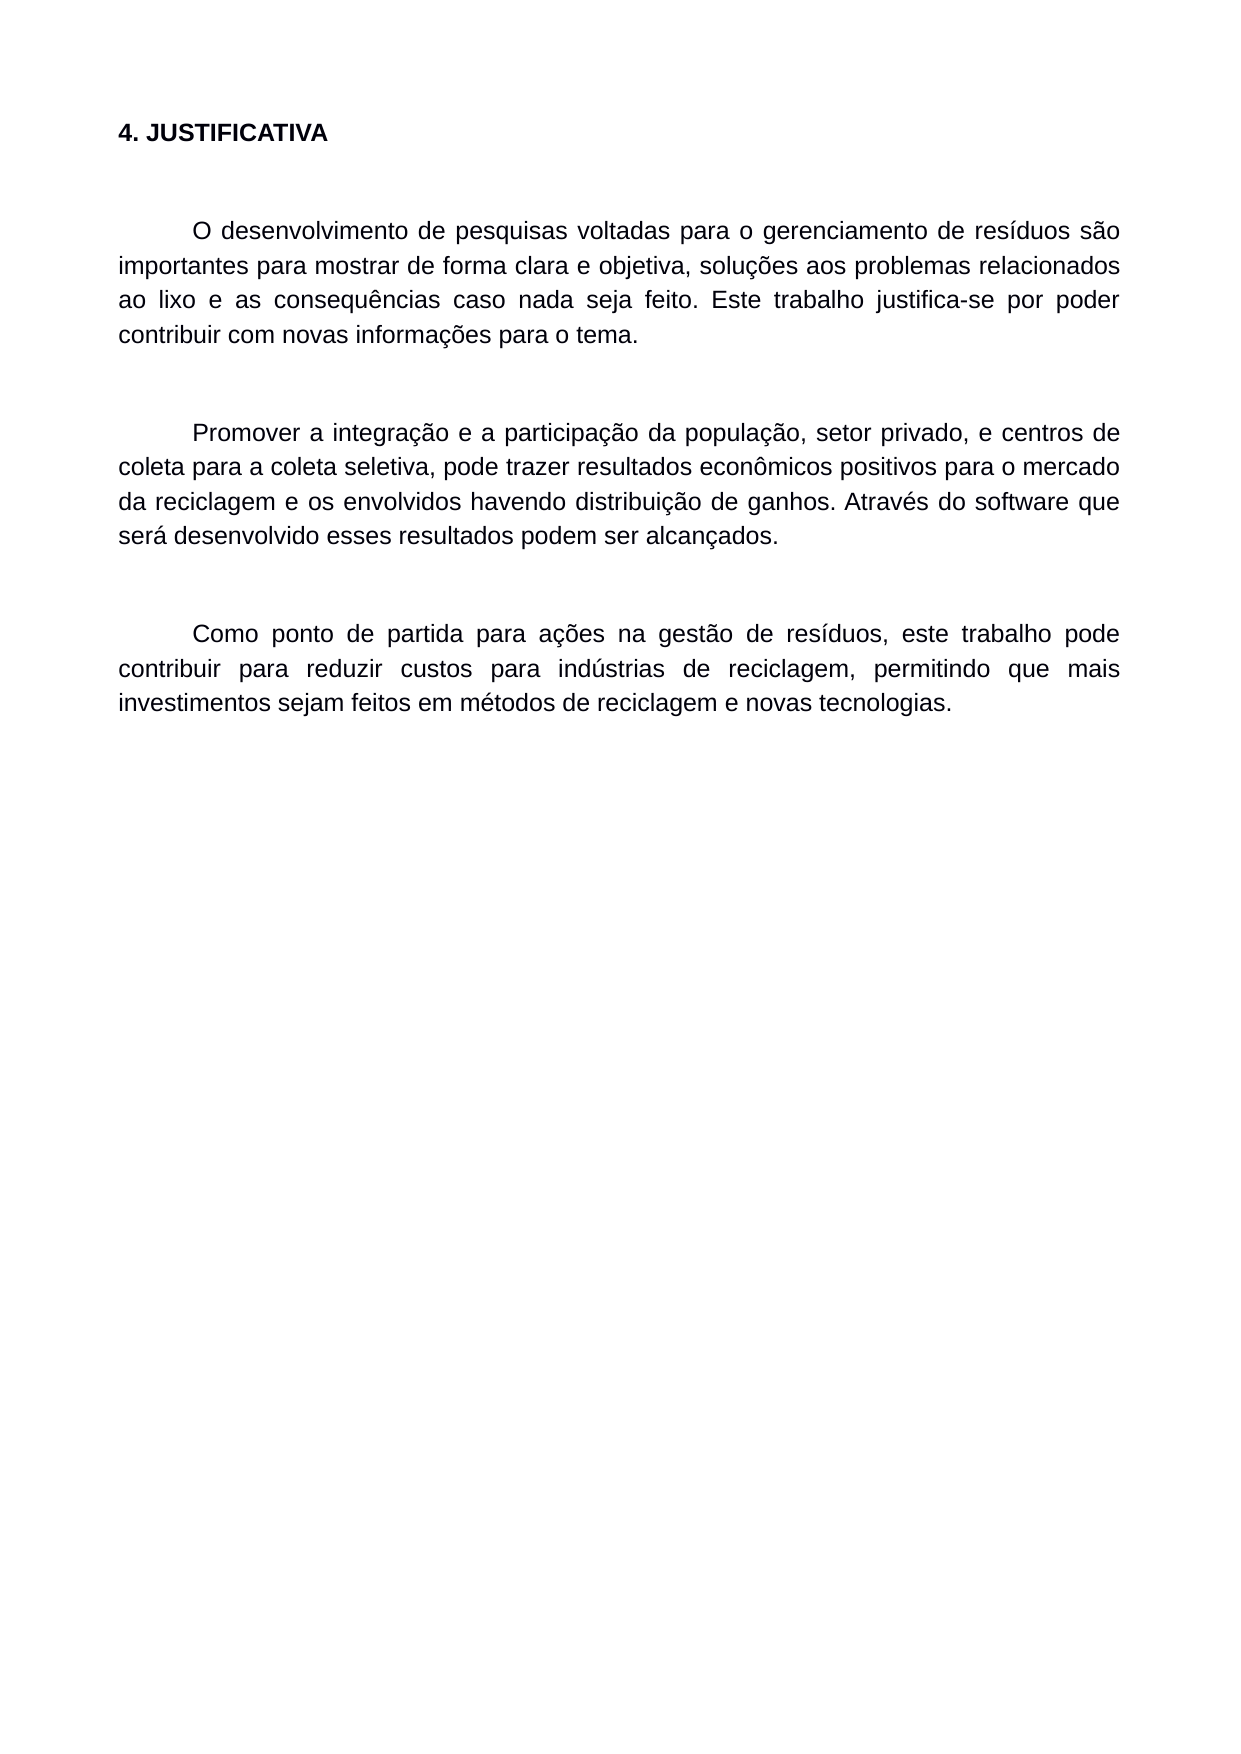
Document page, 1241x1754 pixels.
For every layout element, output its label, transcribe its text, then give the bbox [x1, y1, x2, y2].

text 4. JUSTIFICATIVA [118, 118, 1122, 147]
text O desenvolvimento de pesquisas voltadas para o gerenciamento de resíduos são importantes para mostrar de forma clara e objetiva, soluções aos problemas relacionados ao lixo e as consequências caso nada seja feito. Este trabalho justifica-se por poder contribuir com novas informações para o tema. [118, 216, 1122, 348]
text Como ponto de partida para ações na gestão de resíduos, este trabalho pode contribuir para reduzir custos para indústrias de reciclagem, permitindo que mais investimentos sejam feitos em métodos de reciclagem e novas tecnologias. [118, 619, 1122, 717]
text Promover a integração e a participação da população, setor privado, e centros de coleta para a coleta seletiva, pode trazer resultados econômicos positivos para o mercado da reciclagem e os envolvidos havendo distribuição de ganhos. Através do software que será desenvolvido esses resultados podem ser alcançados. [118, 418, 1122, 550]
